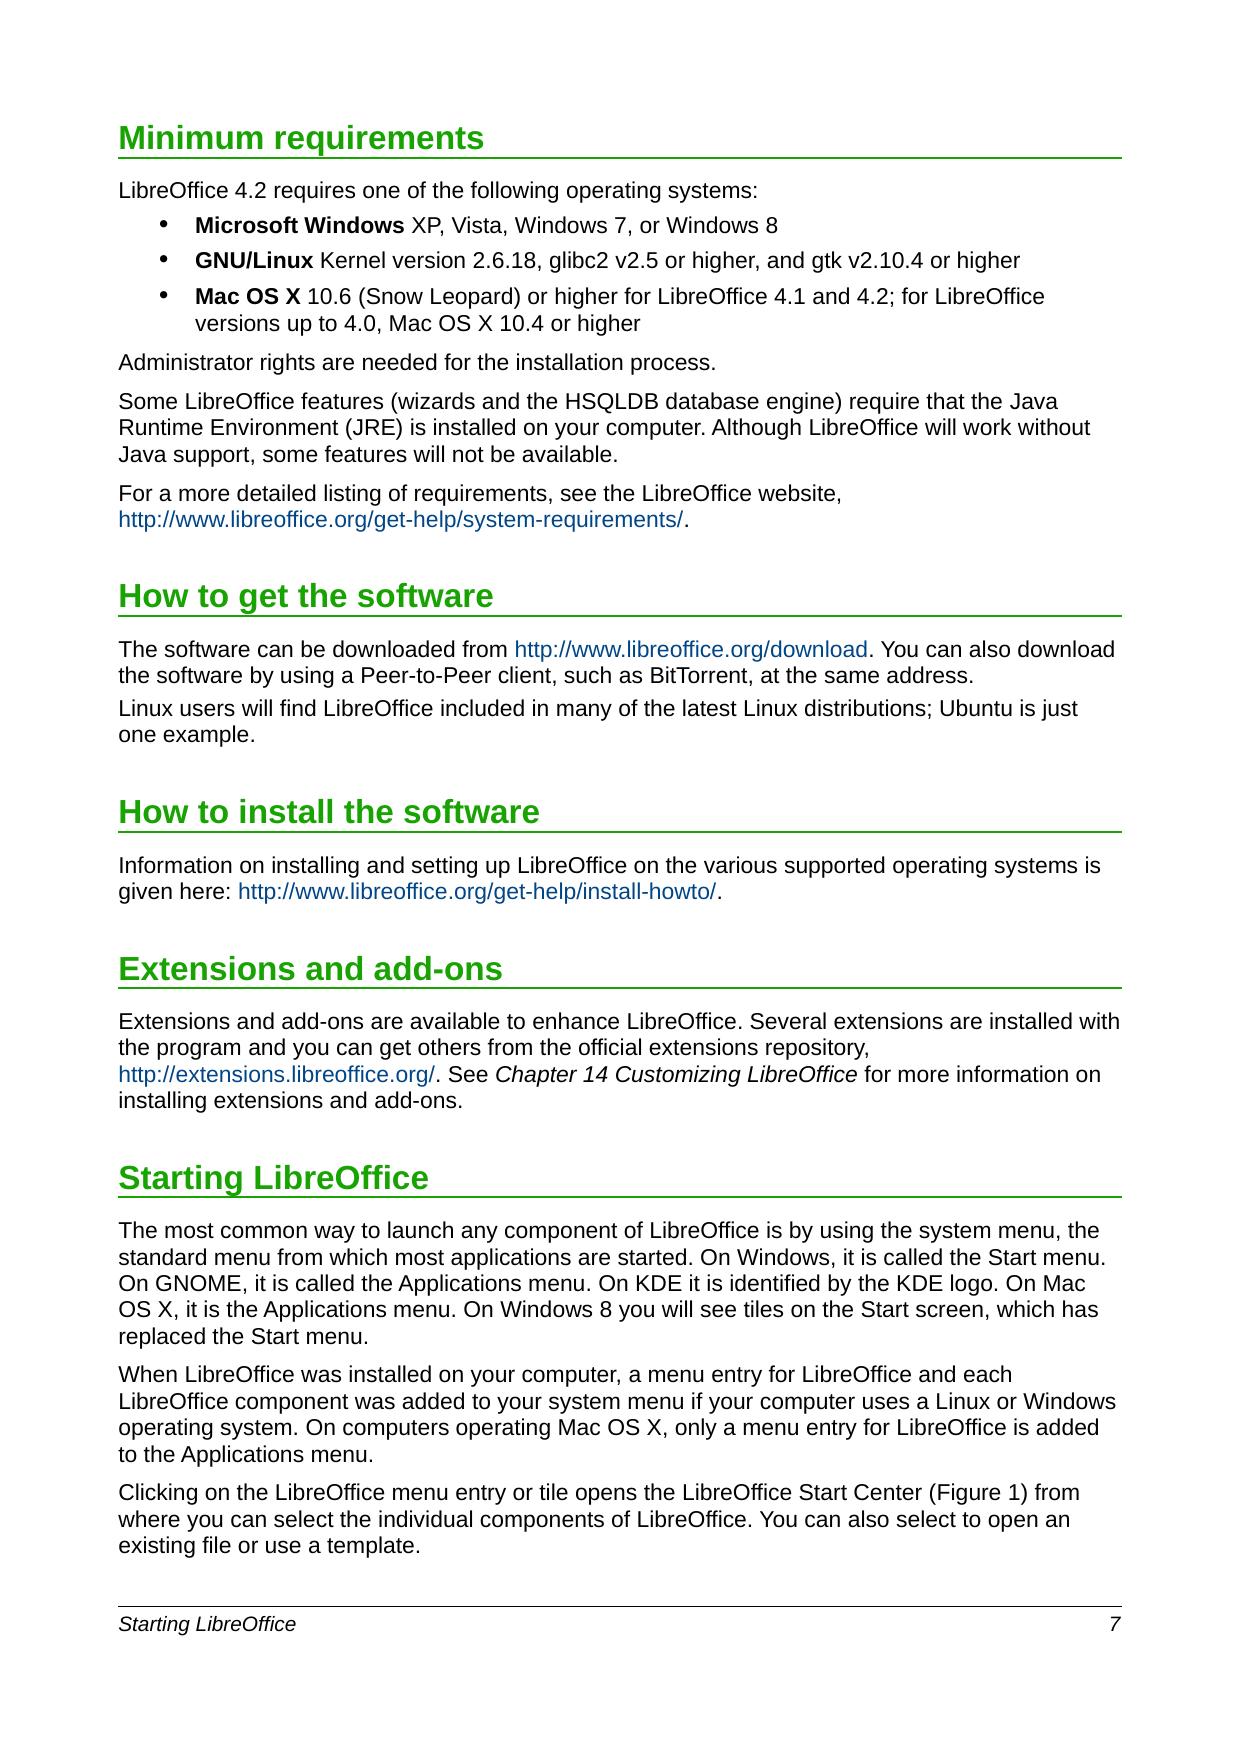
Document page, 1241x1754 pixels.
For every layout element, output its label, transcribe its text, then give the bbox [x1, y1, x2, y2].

list Microsoft Windows XP, Vista, Windows 7, or Windows 8 [156, 210, 1122, 239]
text Some LibreOffice features (wizards and the HSQLDB database engine) require that the Java Runtime Environment (JRE) is installed on your computer. Although LibreOffice will work without Java support, some features will not be available. [118, 388, 1122, 467]
subtitle Extensions and add-ons [118, 949, 1122, 987]
subtitle How to install the software [118, 792, 1122, 831]
list GNU/Linux Kernel version 2.6.18, glibc2 v2.5 or higher, and gtk v2.10.4 or higher [156, 246, 1122, 275]
text Extensions and add-ons are available to enhance LibreOffice. Several extensions are installed with the program and you can get others from the official extensions repository, http://extensions.libreoffice.org/. See Chapter 14 Customizing LibreOffice for more information on installing extensions and add-ons. [118, 1008, 1122, 1113]
list LibreOffice 4.2 requires one of the following operating systems: [118, 177, 1122, 204]
text Information on installing and setting up LibreOffice on the various supported operating systems is given here: http://www.libreoffice.org/get-help/install-howto/. [118, 852, 1122, 904]
text For a more detailed listing of requirements, see the LibreOffice website, http://www.libreoffice.org/get-help/system-requirements/. [118, 479, 1122, 532]
text Administrator rights are needed for the installation process. [118, 349, 1122, 375]
list Mac OS X 10.6 (Snow Leopard) or higher for LibreOffice 4.1 and 4.2; for LibreOffice versions up to 4.0, Mac OS X 10.4 or higher [156, 281, 1122, 337]
subtitle How to get the software [118, 577, 1122, 615]
list The software can be downloaded from http://www.libreoffice.org/download. You can also download the software by using a Peer-to-Peer client, such as BitTorrent, at the same address. [118, 636, 1122, 689]
text Linux users will find LibreOffice included in many of the latest Linux distributions; Ubuntu is just one example. [118, 695, 1122, 748]
text Clicking on the LibreOffice menu entry or tile opens the LibreOffice Start Center (Figure 1) from where you can select the individual components of LibreOffice. You can also select to open an existing file or use a template. [118, 1479, 1122, 1558]
text The most common way to launch any component of LibreOffice is by using the system menu, the standard menu from which most applications are started. On Windows, it is called the Start menu. On GNOME, it is called the Applications menu. On KDE it is identified by the KDE logo. On Mac OS X, it is the Applications menu. On Windows 8 you will see tiles on the Start screen, which has replaced the Start menu. [118, 1217, 1122, 1349]
subtitle Minimum requirements [118, 118, 1122, 157]
text When LibreOffice was installed on your computer, a menu entry for LibreOffice and each LibreOffice component was added to your system menu if your computer uses a Linux or Windows operating system. On computers operating Mac OS X, only a menu entry for LibreOffice is added to the Applications menu. [118, 1361, 1122, 1467]
subtitle Starting LibreOffice [118, 1158, 1122, 1196]
